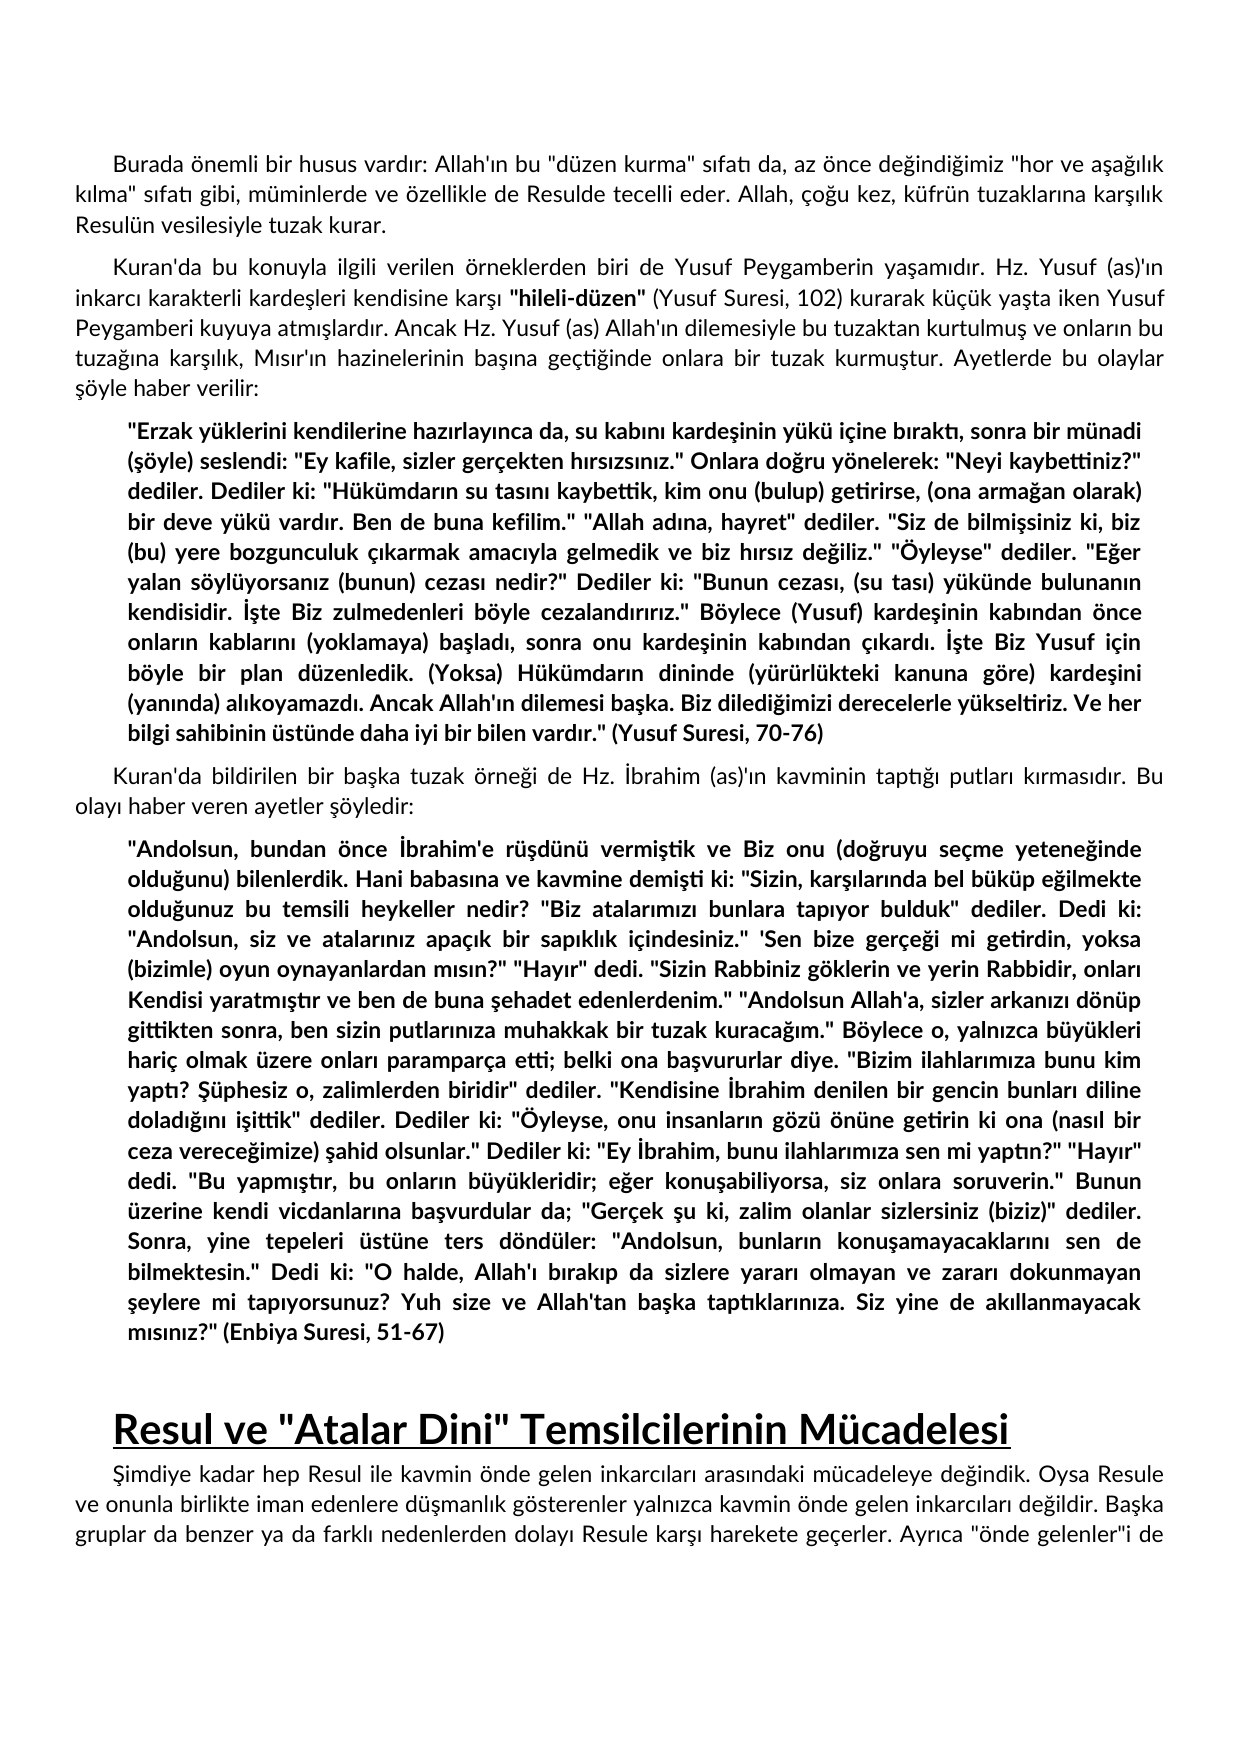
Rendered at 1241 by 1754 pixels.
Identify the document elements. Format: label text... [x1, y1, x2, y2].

text Kuran'da bu konuyla ilgili verilen örneklerden biri de Yusuf Peygamberin yaşamıdır. Hz. Yusuf (as)'ın inkarcı karakterli kardeşleri kendisine karşı "hileli-düzen" (Yusuf Suresi, 102) kurarak küçük yaşta iken Yusuf Peygamberi kuyuya atmışlardır. Ancak Hz. Yusuf (as) Allah'ın dilemesiyle bu tuzaktan kurtulmuş ve onların bu tuzağına karşılık, Mısır'ın hazinelerinin başına geçtiğinde onlara bir tuzak kurmuştur. Ayetlerde bu olaylar şöyle haber verilir: [75, 253, 1165, 401]
text "Andolsun, bundan önce İbrahim'e rüşdünü vermiştik ve Biz onu (doğruyu seçme yeteneğinde olduğunu) bilenlerdik. Hani babasına ve kavmine demişti ki: "Sizin, karşılarında bel büküp eğilmekte olduğunuz bu temsili heykeller nedir? "Biz atalarımızı bunlara tapıyor bulduk" dediler. Dedi ki: "Andolsun, siz ve atalarınız apaçık bir sapıklık içindesiniz." 'Sen bize gerçeği mi getirdin, yoksa (bizimle) oyun oynayanlardan mısın?" "Hayır" dedi. "Sizin Rabbiniz göklerin ve yerin Rabbidir, onları Kendisi yaratmıştır ve ben de buna şehadet edenlerdenim." "Andolsun Allah'a, sizler arkanızı dönüp gittikten sonra, ben sizin putlarınıza muhakkak bir tuzak kuracağım." Böylece o, yalnızca büyükleri hariç olmak üzere onları paramparça etti; belki ona başvururlar diye. "Bizim ilahlarımıza bunu kim yaptı? Şüphesiz o, zalimlerden biridir" dediler. "Kendisine İbrahim denilen bir gencin bunları diline doladığını işittik" dediler. Dediler ki: "Öyleyse, onu insanların gözü önüne getirin ki ona (nasıl bir ceza vereceğimize) şahid olsunlar." Dediler ki: "Ey İbrahim, bunu ilahlarımıza sen mi yaptın?" "Hayır" dedi. "Bu yapmıştır, bu onların büyükleridir; eğer konuşabiliyorsa, siz onlara soruverin." Bunun üzerine kendi vicdanlarına başvurdular da; "Gerçek şu ki, zalim olanlar sizlersiniz (biziz)" dediler. Sonra, yine tepeleri üstüne ters döndüler: "Andolsun, bunların konuşamayacaklarını sen de bilmektesin." Dedi ki: "O halde, Allah'ı bırakıp da sizlere yararı olmayan ve zararı dokunmayan şeylere mi tapıyorsunuz? Yuh size ve Allah'tan başka taptıklarınıza. Siz yine de akıllanmayacak mısınız?" (Enbiya Suresi, 51-67) [127, 834, 1143, 1345]
text "Erzak yüklerini kendilerine hazırlayınca da, su kabını kardeşinin yükü içine bıraktı, sonra bir münadi (şöyle) seslendi: "Ey kafile, sizler gerçekten hırsızsınız." Onlara doğru yönelerek: "Neyi kaybettiniz?" dediler. Dediler ki: "Hükümdarın su tasını kaybettik, kim onu (bulup) getirirse, (ona armağan olarak) bir deve yükü vardır. Ben de buna kefilim." "Allah adına, hayret" dediler. "Siz de bilmişsiniz ki, biz (bu) yere bozgunculuk çıkarmak amacıyla gelmedik ve biz hırsız değiliz." "Öyleyse" dediler. "Eğer yalan söylüyorsanız (bunun) cezası nedir?" Dediler ki: "Bunun cezası, (su tası) yükünde bulunanın kendisidir. İşte Biz zulmedenleri böyle cezalandırırız." Böylece (Yusuf) kardeşinin kabından önce onların kablarını (yoklamaya) başladı, sonra onu kardeşinin kabından çıkardı. İşte Biz Yusuf için böyle bir plan düzenledik. (Yoksa) Hükümdarın dininde (yürürlükteki kanuna göre) kardeşini (yanında) alıkoyamazdı. Ancak Allah'ın dilemesi başka. Biz dilediğimizi derecelerle yükseltiriz. Ve her bilgi sahibinin üstünde daha iyi bir bilen vardır." (Yusuf Suresi, 70-76) [127, 417, 1143, 746]
subtitle Resul ve "Atalar Dini" Temsilcilerinin Mücadelesi [112, 1403, 1165, 1453]
text Şimdiye kadar hep Resul ile kavmin önde gelen inkarcıları arasındaki mücadeleye değindik. Oysa Resule ve onunla birlikte iman edenlere düşmanlık gösterenler yalnızca kavmin önde gelen inkarcıları değildir. Başka gruplar da benzer ya da farklı nedenlerden dolayı Resule karşı harekete geçerler. Ayrıca "önde gelenler"i de [75, 1459, 1165, 1547]
text Kuran'da bildirilen bir başka tuzak örneği de Hz. İbrahim (as)'ın kavminin taptığı putları kırmasıdır. Bu olayı haber veren ayetler şöyledir: [75, 761, 1165, 819]
text Burada önemli bir husus vardır: Allah'ın bu "düzen kurma" sıfatı da, az önce değindiğimiz "hor ve aşağılık kılma" sıfatı gibi, müminlerde ve özellikle de Resulde tecelli eder. Allah, çoğu kez, küfrün tuzaklarına karşılık Resulün vesilesiyle tuzak kurar. [75, 150, 1165, 238]
